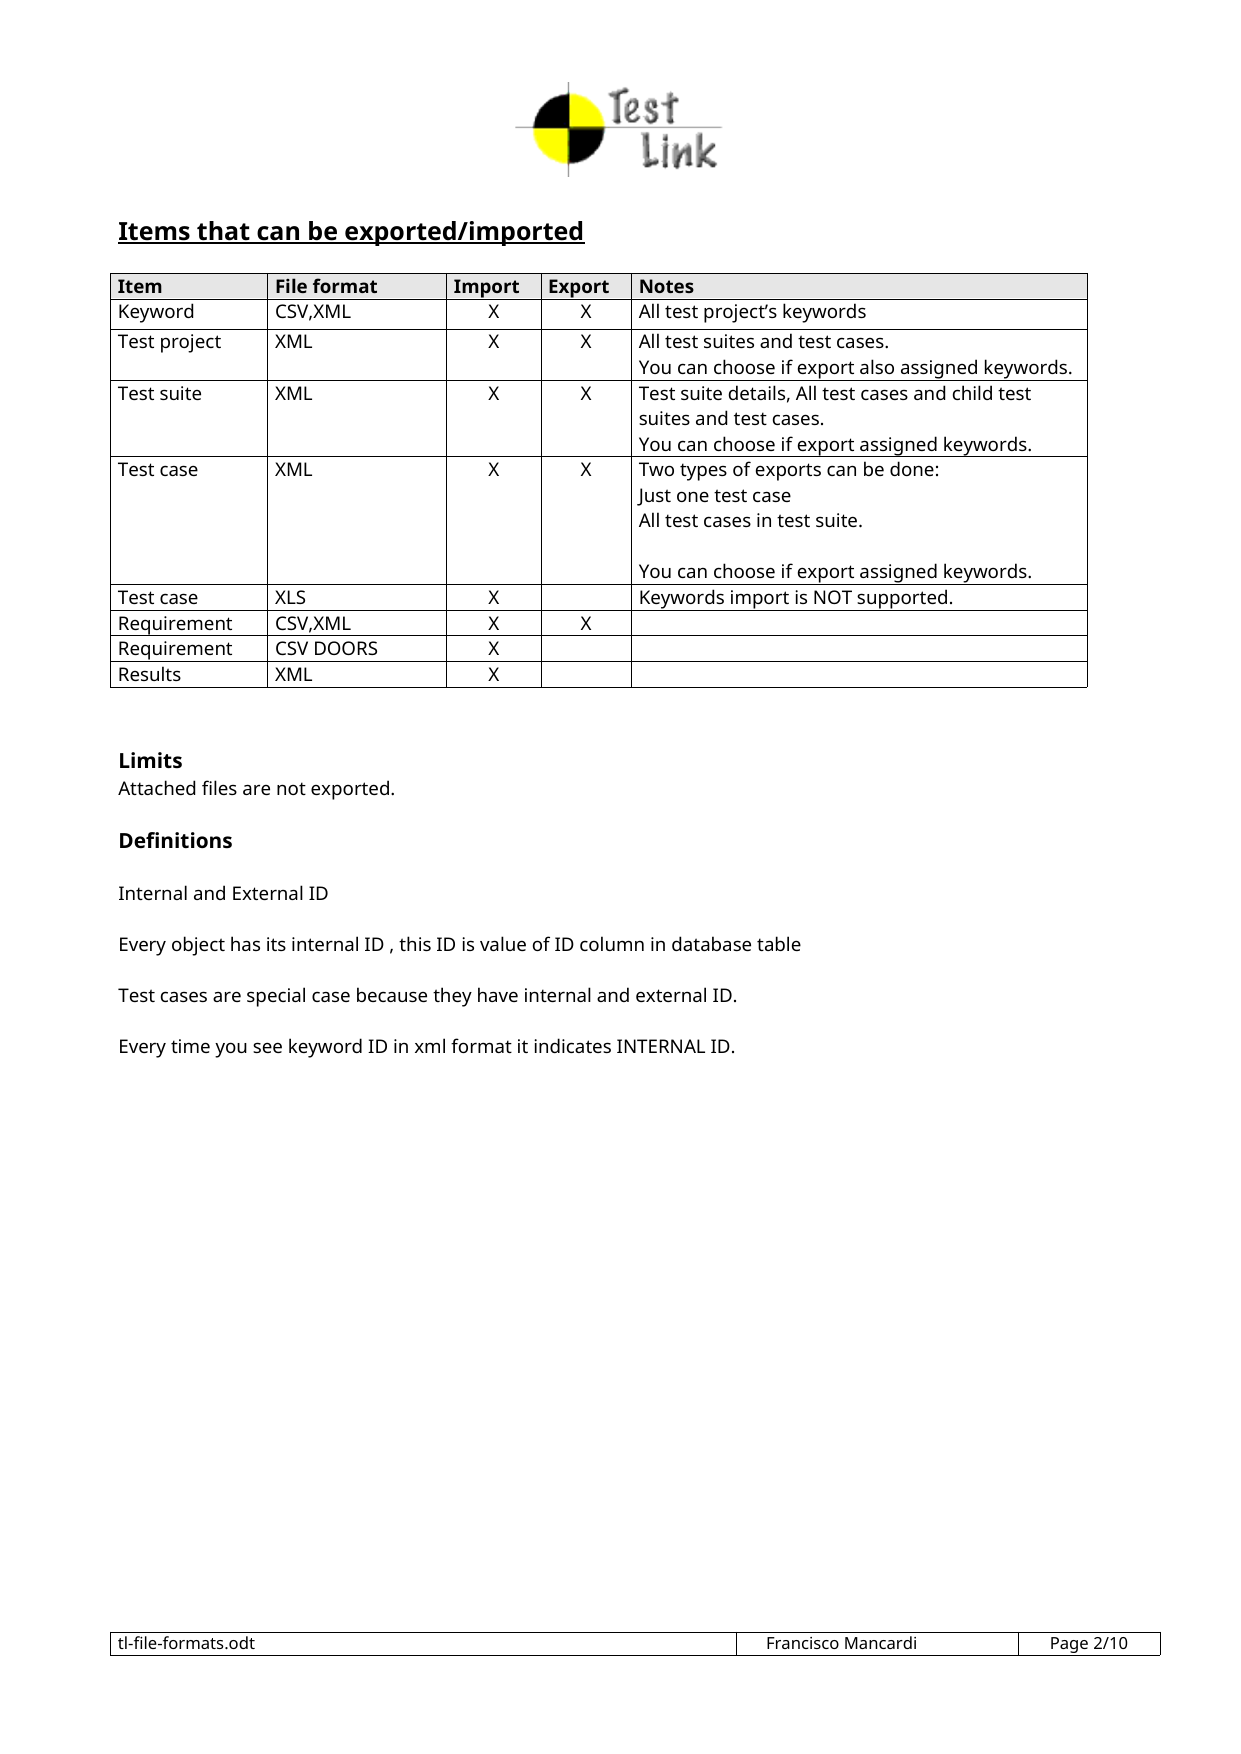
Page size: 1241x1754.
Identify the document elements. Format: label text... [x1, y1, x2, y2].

table_cell X [447, 381, 541, 456]
text Internal and External ID [118, 880, 1122, 905]
table_cell All test project’s keywords [632, 300, 1087, 329]
table_cell X [542, 300, 631, 329]
table_cell Two types of exports can be done: Just one test case All test cases in test suite. You can choose if export assigned keywords. [632, 457, 1087, 584]
table_cell Results [111, 662, 267, 687]
table_cell X [447, 457, 541, 584]
table_cell X [447, 636, 541, 661]
table_header Notes [632, 274, 1087, 298]
table_cell CSV,XML [268, 300, 446, 329]
table_cell Requirement [111, 636, 267, 661]
table_cell Keywords import is NOT supported. [632, 585, 1087, 610]
table_cell [542, 636, 631, 661]
table_header Import [447, 274, 541, 298]
table_cell Requirement [111, 611, 267, 635]
table_cell Test project [111, 330, 267, 380]
table_cell CSV,XML [268, 611, 446, 635]
table_cell CSV DOORS [268, 636, 446, 661]
subtitle Definitions [118, 826, 1122, 854]
table_cell [632, 662, 1087, 687]
text Test cases are special case because they have internal and external ID. [118, 982, 1122, 1007]
table_header Item [111, 274, 267, 298]
table_cell X [542, 381, 631, 456]
table_cell All test suites and test cases. You can choose if export also assigned keywords. [632, 330, 1087, 380]
table_cell X [447, 585, 541, 610]
table_cell XLS [268, 585, 446, 610]
table_cell XML [268, 330, 446, 380]
table_cell Test suite details, All test cases and child test suites and test cases. You can choose if export assigned keywords. [632, 381, 1087, 456]
table_cell XML [268, 381, 446, 456]
text Every object has its internal ID , this ID is value of ID column in database table [118, 931, 1122, 956]
text Every time you see keyword ID in xml format it indicates INTERNAL ID. [118, 1033, 1122, 1058]
table_cell XML [268, 457, 446, 584]
table_header File format [268, 274, 446, 298]
table_cell X [447, 330, 541, 380]
table_cell X [542, 611, 631, 635]
table_cell X [542, 330, 631, 380]
table_cell X [447, 611, 541, 635]
table_header Export [542, 274, 631, 298]
table_cell Test case [111, 457, 267, 584]
table_cell Test suite [111, 381, 267, 456]
table_cell Keyword [111, 300, 267, 329]
picture [515, 82, 725, 177]
subtitle Limits [118, 746, 1122, 775]
table_cell Test case [111, 585, 267, 610]
table_cell [632, 636, 1087, 661]
table_cell [632, 611, 1087, 635]
table_cell X [542, 457, 631, 584]
text Attached files are not exported. [118, 775, 1122, 800]
table_cell X [447, 300, 541, 329]
subtitle Items that can be exported/imported [118, 213, 1122, 247]
table_cell XML [268, 662, 446, 687]
table_cell [542, 585, 631, 610]
table_cell [542, 662, 631, 687]
table_cell X [447, 662, 541, 687]
